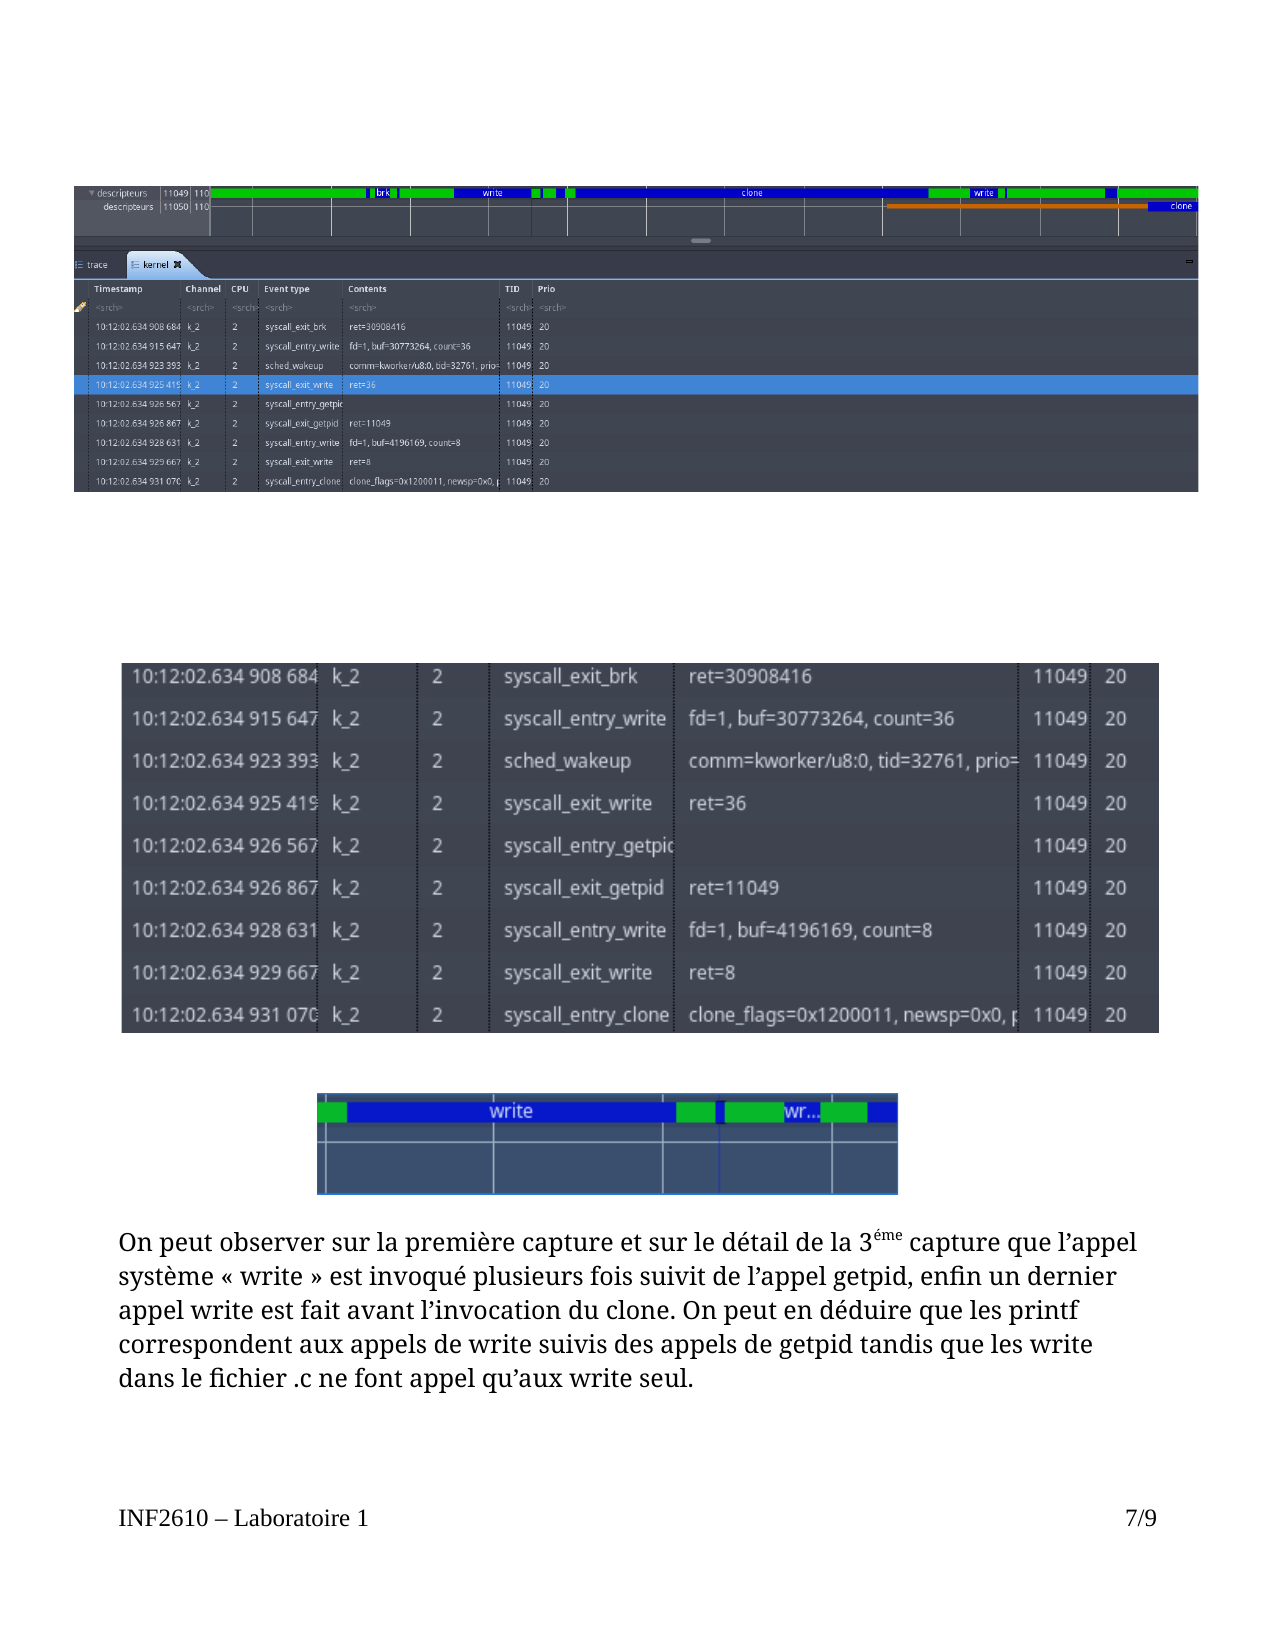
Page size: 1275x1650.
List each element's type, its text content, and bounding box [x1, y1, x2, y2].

picture [121, 663, 1159, 1033]
text On peut observer sur la première capture et sur le détail de la 3éme capture que l’appel système « write » est invoqué plusieurs fois suivit de l’appel getpid, enfin un dernier appel write est fait avant l’invocation du clone. On peut en déduire que les printf correspondent aux appels de write suivis des appels de getpid tandis que les write dans le fichier .c ne font appel qu’aux write seul. [118, 1224, 1157, 1395]
picture [317, 1093, 899, 1195]
picture [74, 186, 1199, 492]
